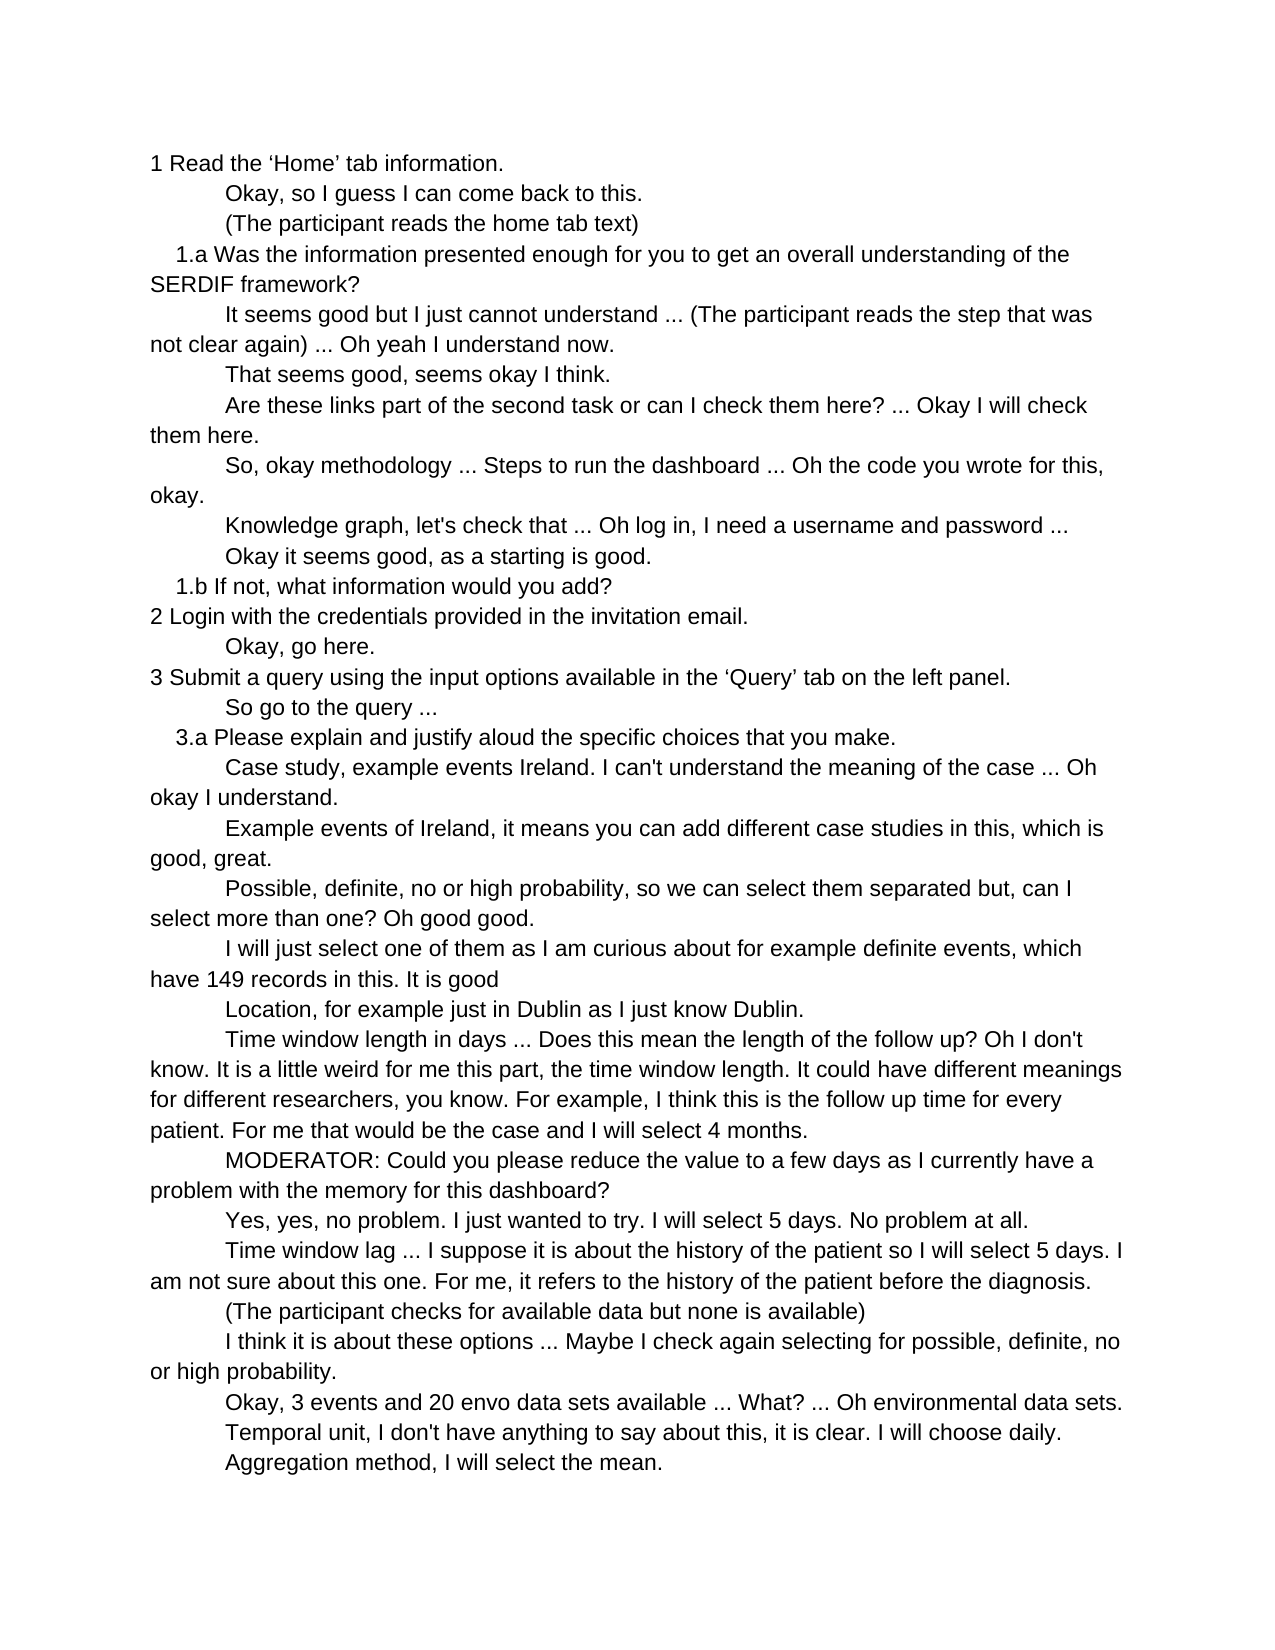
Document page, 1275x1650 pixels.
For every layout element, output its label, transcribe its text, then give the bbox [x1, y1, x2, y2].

text 1.a Was the information presented enough for you to get an overall understanding of the SERDIF framework? [150, 241, 1125, 297]
text MODERATOR: Could you please reduce the value to a few days as I currently have a problem with the memory for this dashboard? [150, 1147, 1125, 1203]
text Are these links part of the second task or can I check them here? ... Okay I will check them here. [150, 392, 1125, 448]
text Yes, yes, no problem. I just wanted to try. I will select 5 days. No problem at all. [150, 1207, 1125, 1234]
text 3.a Please explain and justify aloud the specific choices that you make. [150, 724, 1125, 750]
text Aggregation method, I will select the mean. [150, 1449, 1125, 1475]
text Okay, go here. [150, 633, 1125, 660]
text 3 Submit a query using the input options available in the ‘Query’ tab on the left panel. [150, 663, 1125, 690]
text It seems good but I just cannot understand ... (The participant reads the step that was not clear again) ... Oh yeah I understand now. [150, 301, 1125, 358]
text 1 Read the ‘Home’ tab information. [150, 150, 1125, 176]
text Okay it seems good, as a starting is good. [150, 543, 1125, 569]
text That seems good, seems okay I think. [150, 361, 1125, 388]
text Possible, definite, no or high probability, so we can select them separated but, can I select more than one? Oh good good. [150, 875, 1125, 932]
text Okay, so I guess I can come back to this. [150, 180, 1125, 207]
text (The participant reads the home tab text) [150, 210, 1125, 237]
text Knowledge graph, let's check that ... Oh log in, I need a username and password ... [150, 512, 1125, 539]
text 2 Login with the credentials provided in the invitation email. [150, 603, 1125, 629]
text Temporal unit, I don't have anything to say about this, it is clear. I will choose daily. [150, 1419, 1125, 1445]
text Example events of Ireland, it means you can add different case studies in this, which is good, great. [150, 814, 1125, 871]
text So, okay methodology ... Steps to run the dashboard ... Oh the code you wrote for this, okay. [150, 452, 1125, 509]
text 1.b If not, what information would you add? [150, 573, 1125, 599]
text Location, for example just in Dublin as I just know Dublin. [150, 996, 1125, 1022]
text Time window length in days ... Does this mean the length of the follow up? Oh I don't know. It is a little weird for me this part, the time window length. It could have different meanings for different researchers, you know. For example, I think this is the follow up time for every patient. For me that would be the case and I will select 4 months. [150, 1026, 1125, 1143]
text So go to the query ... [150, 694, 1125, 720]
text I think it is about these options ... Maybe I check again selecting for possible, definite, no or high probability. [150, 1328, 1125, 1385]
text Case study, example events Ireland. I can't understand the meaning of the case ... Oh okay I understand. [150, 754, 1125, 811]
text (The participant checks for available data but none is available) [150, 1298, 1125, 1324]
text I will just select one of them as I am curious about for example definite events, which have 149 records in this. It is good [150, 935, 1125, 992]
text Time window lag ... I suppose it is about the history of the patient so I will select 5 days. I am not sure about this one. For me, it refers to the history of the patient before the diagnosis. [150, 1237, 1125, 1294]
text Okay, 3 events and 20 envo data sets available ... What? ... Oh environmental data sets. [150, 1388, 1125, 1415]
